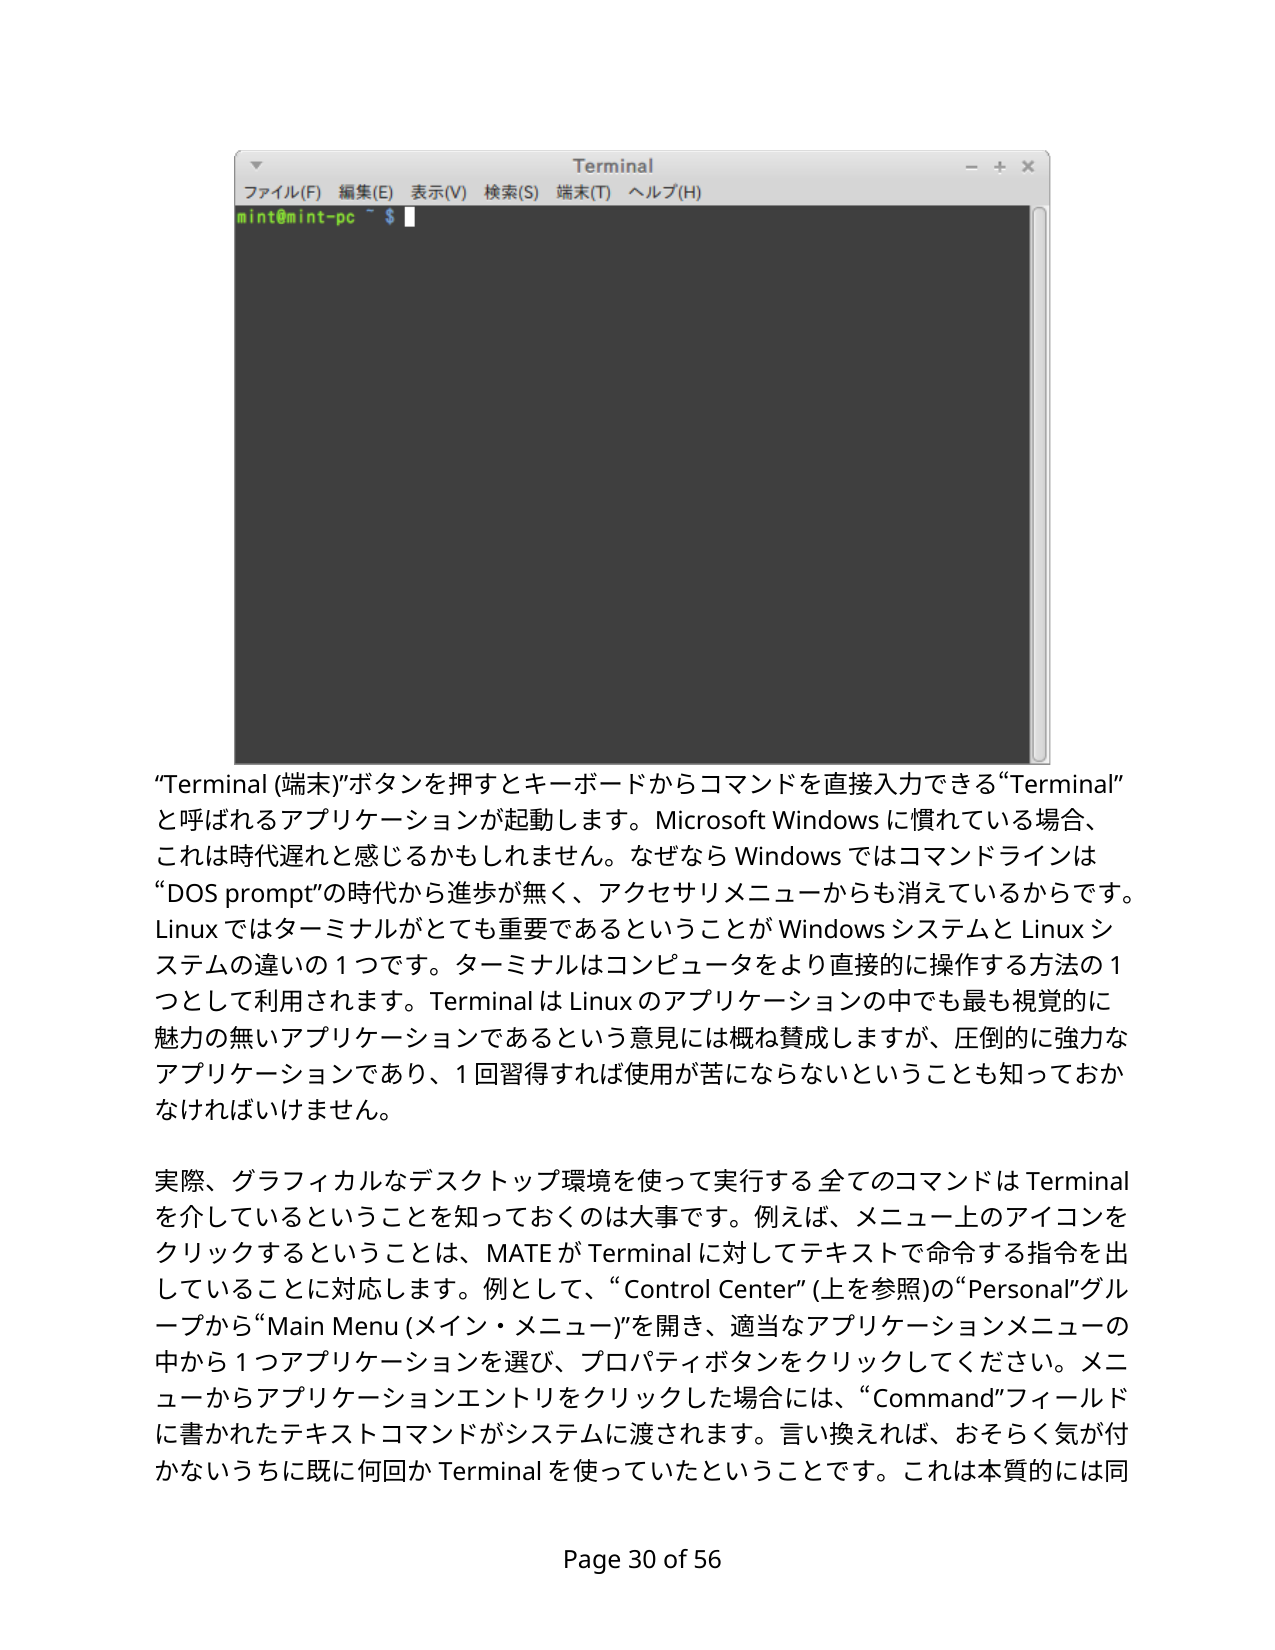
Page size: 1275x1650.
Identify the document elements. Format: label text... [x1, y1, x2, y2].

text 実際、グラフィカルなデスクトップ環境を使って実行する全てのコマンドはTerminalを介しているということを知っておくのは大事です。例えば、メニュー上のアイコンをクリックするということは、MATEがTerminalに対してテキストで命令する指令を出していることに対応します。例として、“Control Center” (上を参照)の“Personal”グループから“Main Menu (メイン・メニュー)”を開き、適当なアプリケーションメニューの中から1つアプリケーションを選び、プロパティボタンをクリックしてください。メニューからアプリケーションエントリをクリックした場合には、“Command”フィールドに書かれたテキストコマンドがシステムに渡されます。言い換えれば、おそらく気が付かないうちに既に何回かTerminalを使っていたということです。これは本質的には同じことで、自分でコマンドを打ち込む代わりに、デスクトップ(MATE)が打ち込んでいたということです(常に数百のアプリケーション名を覚えておきたい人などいないため、これは良いことです)。 [154, 1161, 1130, 1487]
picture [234, 150, 1051, 765]
text “Terminal (端末)”ボタンを押すとキーボードからコマンドを直接入力できる“Terminal”と呼ばれるアプリケーションが起動します。Microsoft Windowsに慣れている場合、これは時代遅れと感じるかもしれません。なぜならWindowsではコマンドラインは“DOS prompt”の時代から進歩が無く、アクセサリメニューからも消えているからです。Linuxではターミナルがとても重要であるということがWindowsシステムとLinuxシステムの違いの1つです。ターミナルはコンピュータをより直接的に操作する方法の1つとして利用されます。TerminalはLinuxのアプリケーションの中でも最も視覚的に魅力の無いアプリケーションであるという意見には概ね賛成しますが、圧倒的に強力なアプリケーションであり、1回習得すれば使用が苦にならないということも知っておかなければいけません。 [154, 150, 1130, 1127]
